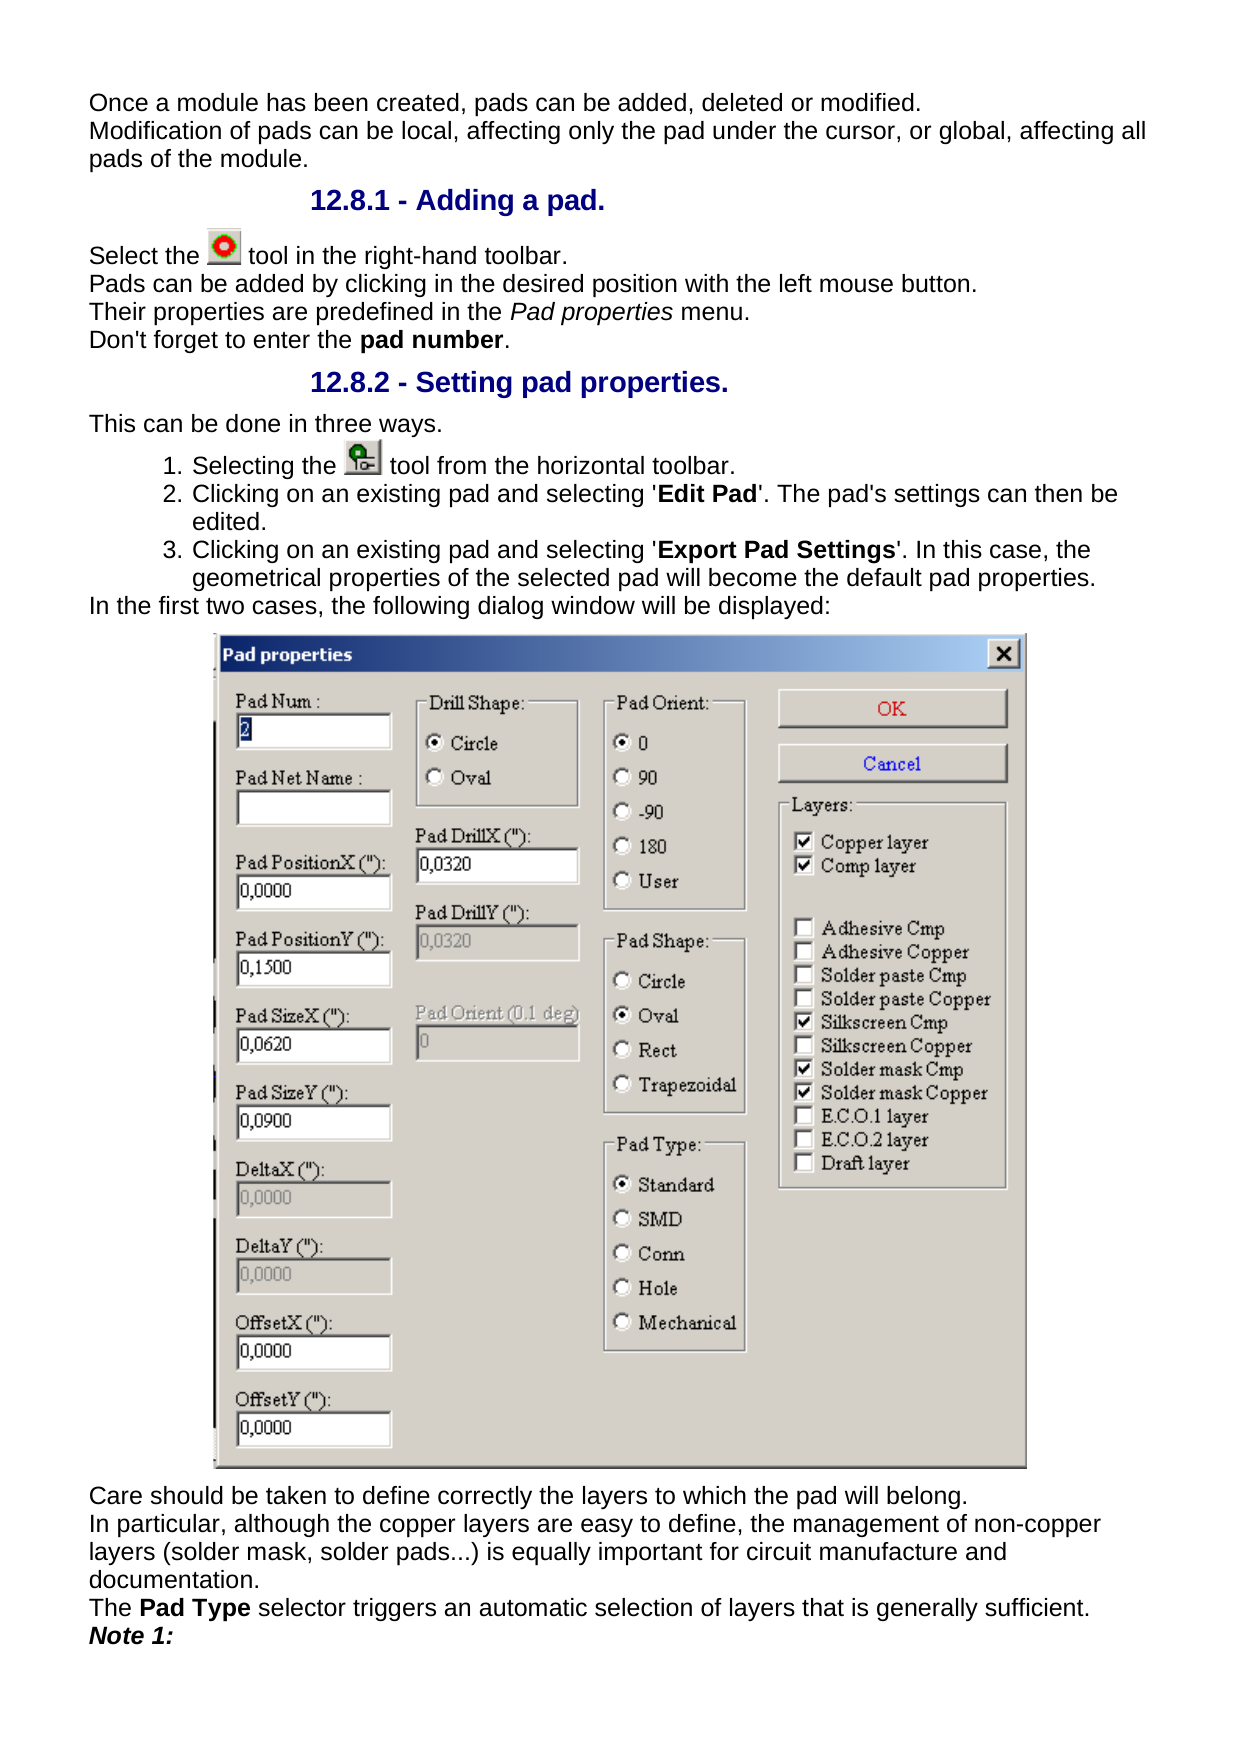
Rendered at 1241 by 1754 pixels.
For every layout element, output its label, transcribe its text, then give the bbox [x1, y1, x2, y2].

list Selecting the tool from the horizontal toolbar. [162, 438, 1152, 480]
picture [213, 633, 1027, 1469]
subtitle Adding a pad. [236, 184, 1152, 217]
text Care should be taken to define correctly the layers to which the pad will belong. [88, 1482, 1152, 1510]
text Don't forget to enter the pad number. [88, 326, 1152, 354]
text Select the tool in the right-hand toolbar. [88, 229, 1152, 270]
text This can be done in three ways. [88, 410, 1152, 438]
text Their properties are predefined in the Pad properties menu. [88, 298, 1152, 326]
text Once a module has been created, pads can be added, deleted or modified. [88, 88, 1152, 117]
list Clicking on an existing pad and selecting 'Edit Pad'. The pad's settings can then be edited. [162, 480, 1152, 536]
text Note 1: [88, 1622, 1152, 1650]
text In the first two cases, the following dialog window will be displayed: [88, 592, 1152, 620]
picture [207, 228, 242, 265]
subtitle Setting pad properties. [236, 366, 1152, 398]
picture [343, 438, 383, 475]
list Clicking on an existing pad and selecting 'Export Pad Settings'. In this case, the geometrical properties of the selected pad will become the default pad properties. [162, 536, 1152, 592]
text Modification of pads can be local, affecting only the pad under the cursor, or global, affecting all pads of the module. [88, 117, 1152, 173]
text In particular, although the copper layers are easy to define, the management of non-copper layers (solder mask, solder pads...) is equally important for circuit manufacture and documentation. [88, 1510, 1152, 1594]
text Pads can be added by clicking in the desired position with the left mouse button. [88, 270, 1152, 298]
text The Pad Type selector triggers an automatic selection of layers that is generally sufficient. [88, 1594, 1152, 1622]
